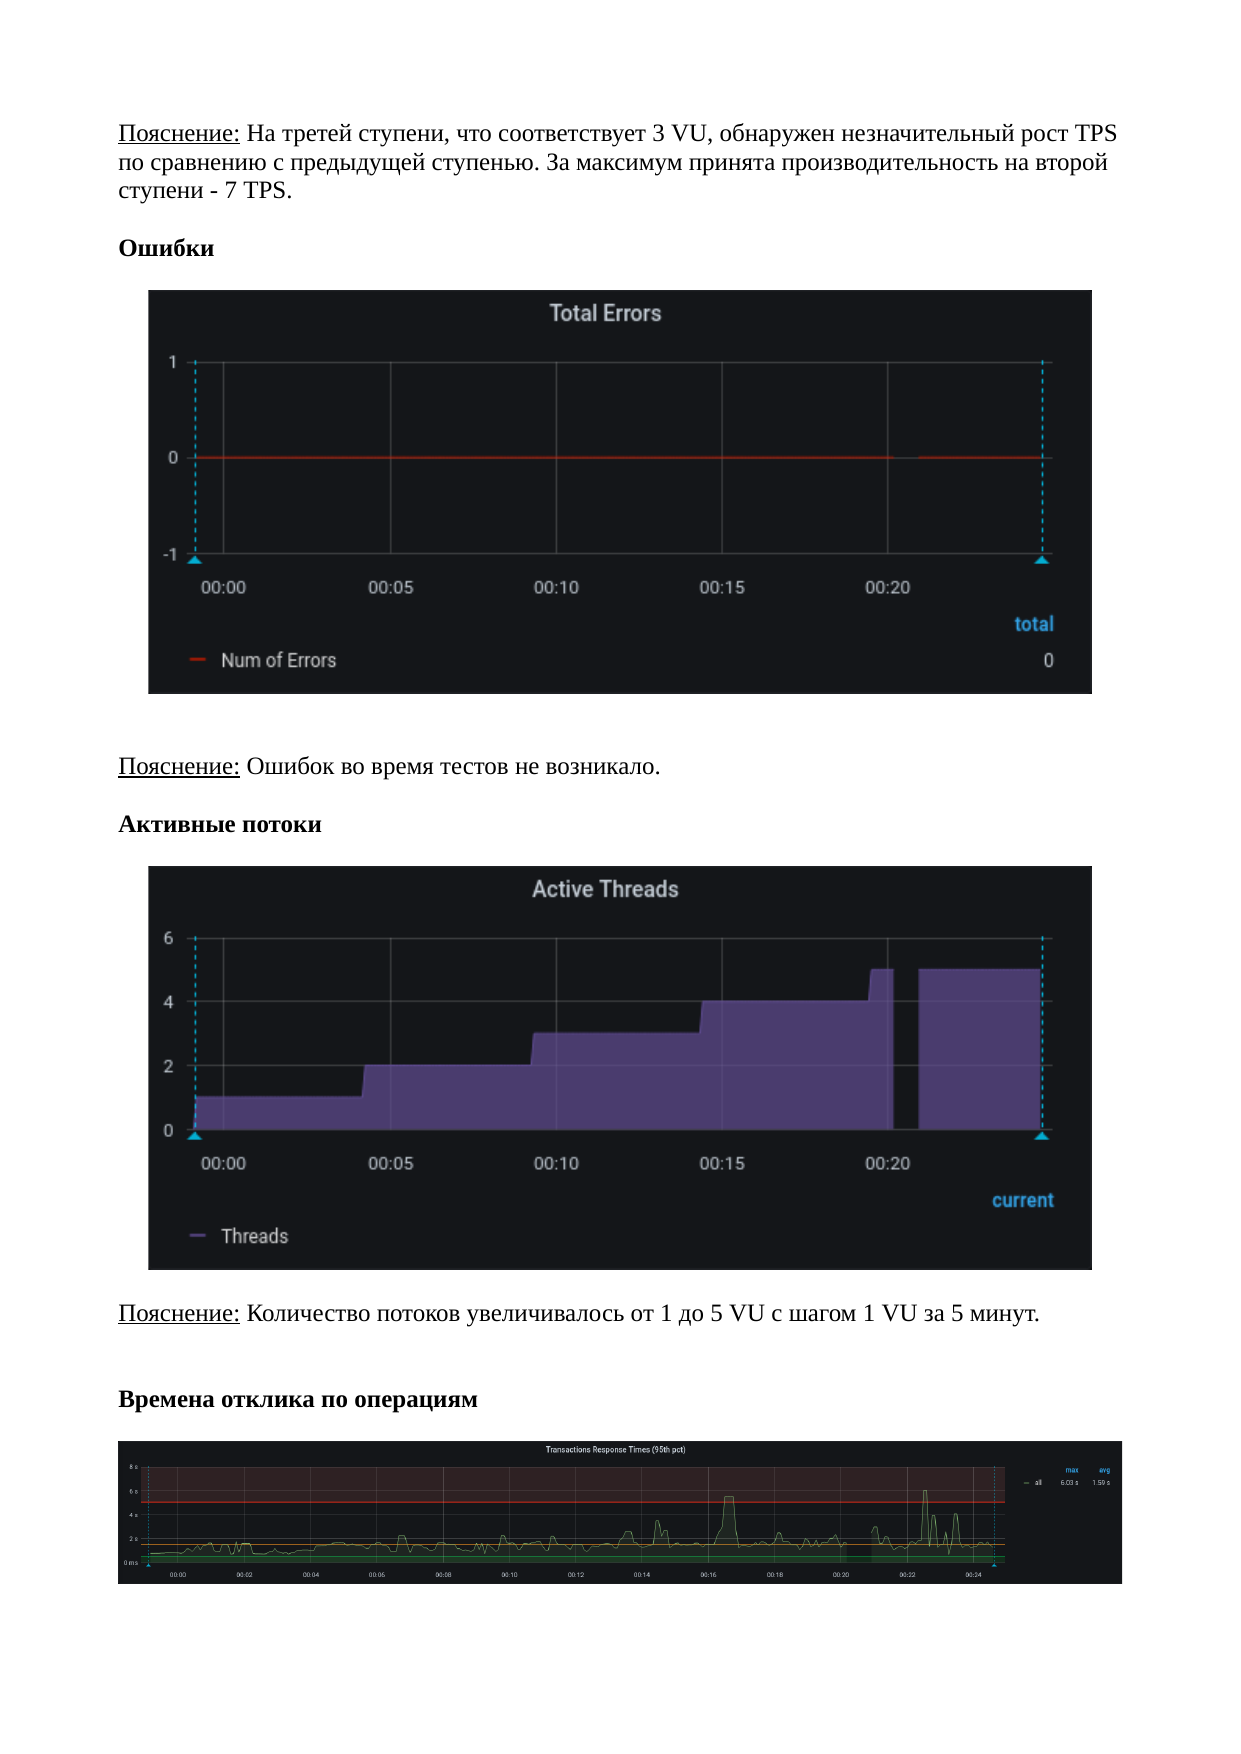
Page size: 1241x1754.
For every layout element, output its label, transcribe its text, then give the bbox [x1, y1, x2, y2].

picture [118, 1441, 1123, 1584]
text Пояснение: Количество потоков увеличивалось от 1 до 5 VU с шагом 1 VU за 5 минут. [118, 1298, 1122, 1327]
text Времена отклика по операциям [118, 1384, 1122, 1413]
text Пояснение: Ошибок во время тестов не возникало. [118, 751, 1122, 780]
text Пояснение: На третей ступени, что соответствует 3 VU, обнаружен незначительный рост TPS по сравнению с предыдущей ступенью. За максимум принята производительность на второй ступени - 7 TPS. [118, 118, 1122, 204]
picture [148, 866, 1092, 1270]
text Ошибки [118, 233, 1122, 262]
picture [148, 290, 1092, 694]
text Активные потоки [118, 809, 1122, 837]
